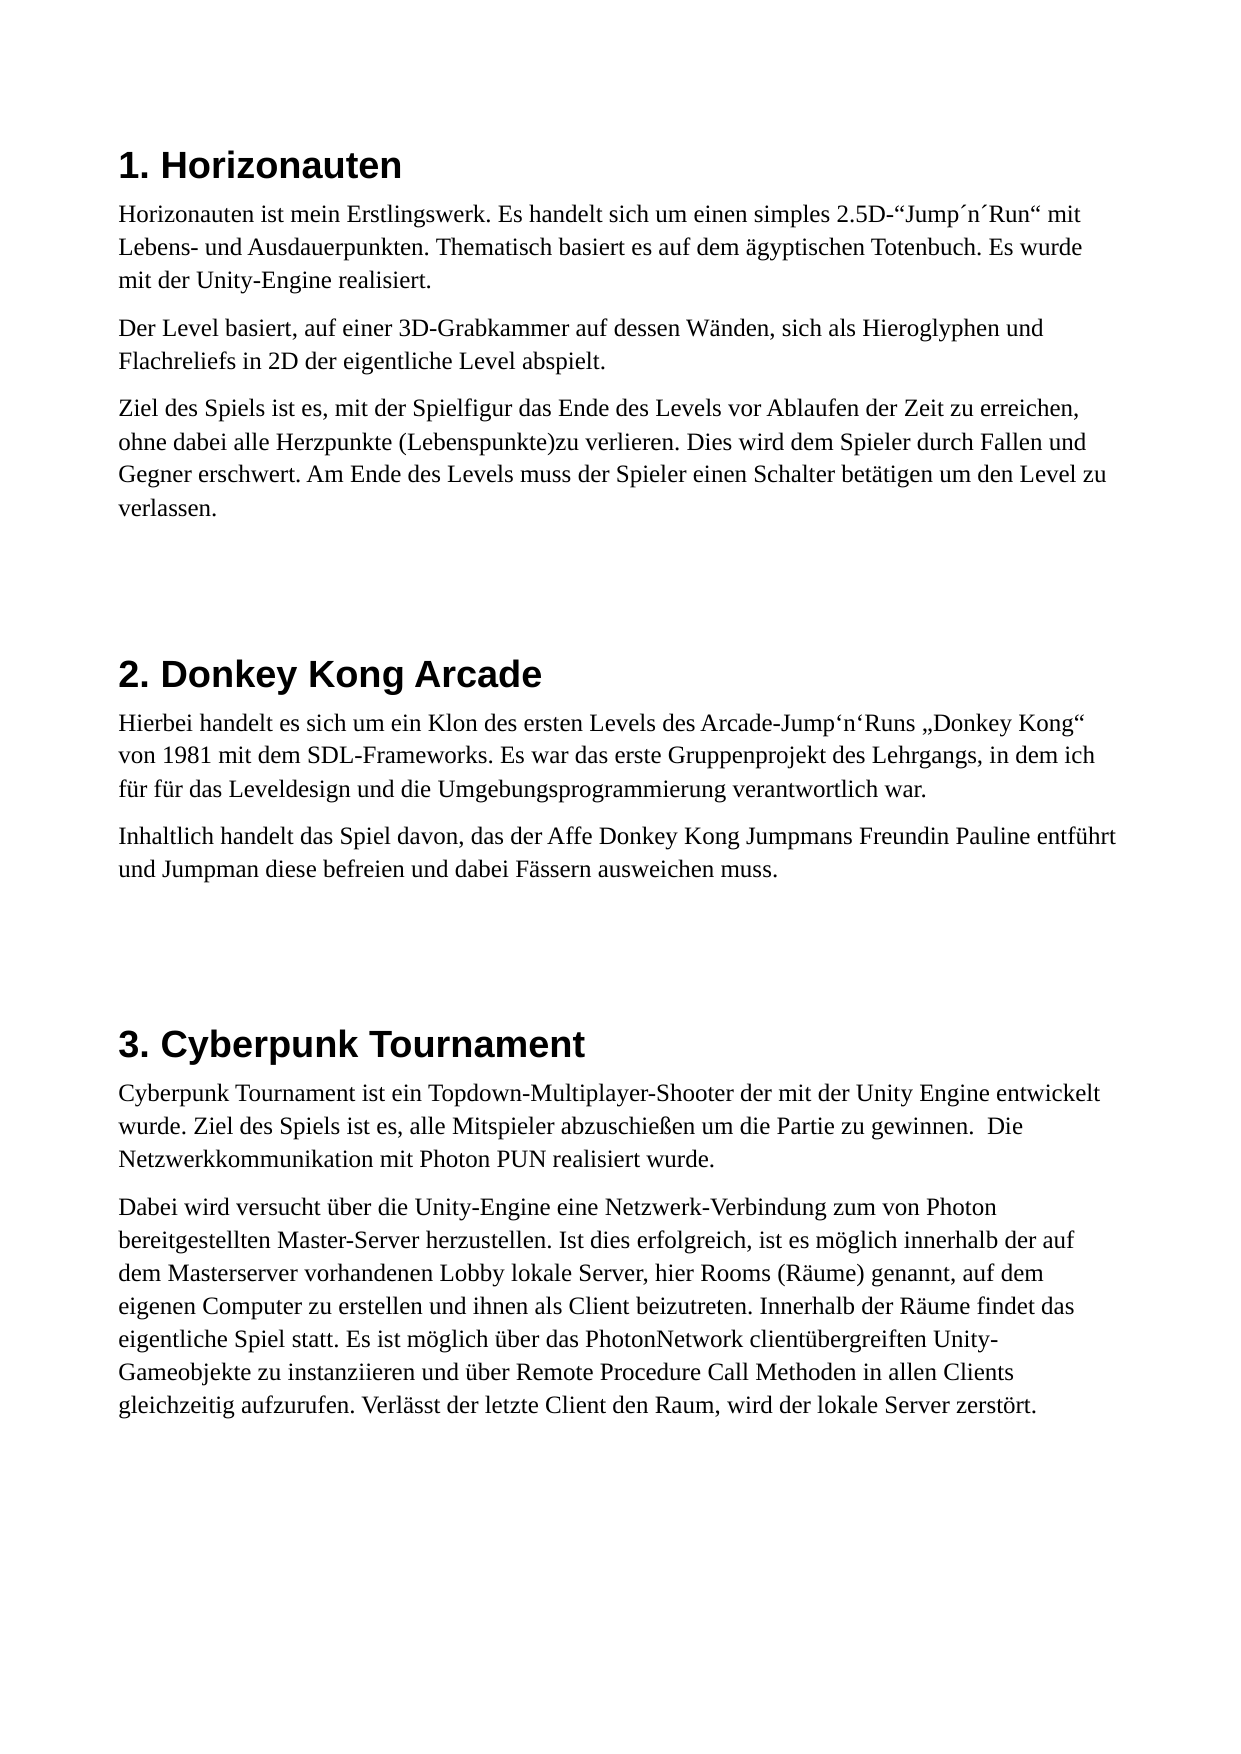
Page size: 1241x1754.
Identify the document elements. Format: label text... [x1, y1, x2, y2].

subtitle 3. Cyberpunk Tournament [118, 1022, 1122, 1066]
subtitle 1. Horizonauten [118, 143, 1122, 187]
text Horizonauten ist mein Erstlingswerk. Es handelt sich um einen simples 2.5D-“Jump´n´Run“ mit Lebens- und Ausdauerpunkten. Thematisch basiert es auf dem ägyptischen Totenbuch. Es wurde mit der Unity-Engine realisiert. [118, 199, 1122, 294]
text Dabei wird versucht über die Unity-Engine eine Netzwerk-Verbindung zum von Photon bereitgestellten Master-Server herzustellen. Ist dies erfolgreich, ist es möglich innerhalb der auf dem Masterserver vorhandenen Lobby lokale Server, hier Rooms (Räume) genannt, auf dem eigenen Computer zu erstellen und ihnen als Client beizutreten. Innerhalb der Räume findet das eigentliche Spiel statt. Es ist möglich über das PhotonNetwork clientübergreiften Unity-Gameobjekte zu instanziieren und über Remote Procedure Call Methoden in allen Clients gleichzeitig aufzurufen. Verlässt der letzte Client den Raum, wird der lokale Server zerstört. [118, 1192, 1122, 1419]
text Ziel des Spiels ist es, mit der Spielfigur das Ende des Levels vor Ablaufen der Zeit zu erreichen, ohne dabei alle Herzpunkte (Lebenspunkte)zu verlieren. Dies wird dem Spieler durch Fallen und Gegner erschwert. Am Ende des Levels muss der Spieler einen Schalter betätigen um den Level zu verlassen. [118, 393, 1122, 521]
text Hierbei handelt es sich um ein Klon des ersten Levels des Arcade-Jump‘n‘Runs „Donkey Kong“ von 1981 mit dem SDL-Frameworks. Es war das erste Gruppenprojekt des Lehrgangs, in dem ich für für das Leveldesign und die Umgebungsprogrammierung verantwortlich war. [118, 708, 1122, 802]
text Der Level basiert, auf einer 3D-Grabkammer auf dessen Wänden, sich als Hieroglyphen und Flachreliefs in 2D der eigentliche Level abspielt. [118, 313, 1122, 375]
text Cyberpunk Tournament ist ein Topdown-Multiplayer-Shooter der mit der Unity Engine entwickelt wurde. Ziel des Spiels ist es, alle Mitspieler abzuschießen um die Partie zu gewinnen. Die Netzwerkkommunikation mit Photon PUN realisiert wurde. [118, 1078, 1122, 1173]
text Inhaltlich handelt das Spiel davon, das der Affe Donkey Kong Jumpmans Freundin Pauline entführt und Jumpman diese befreien und dabei Fässern ausweichen muss. [118, 821, 1122, 883]
subtitle 2. Donkey Kong Arcade [118, 651, 1122, 695]
